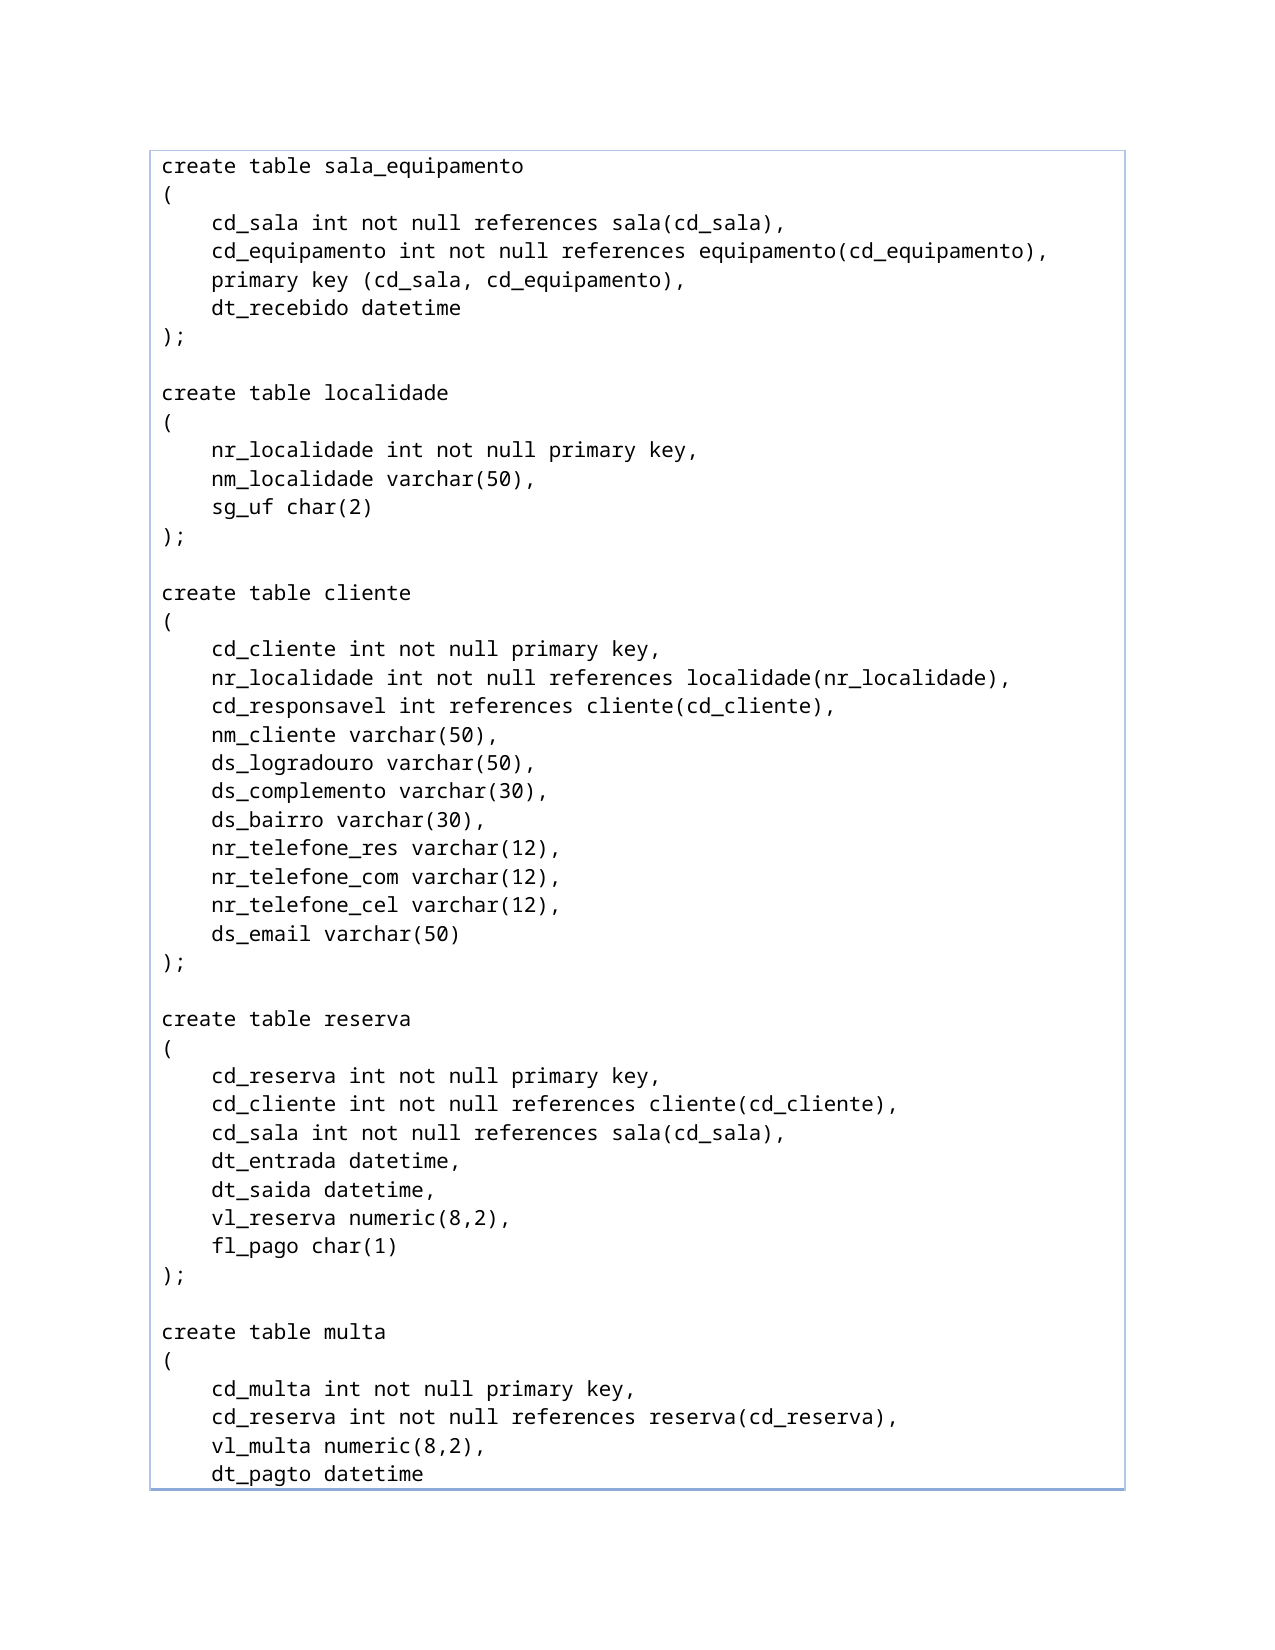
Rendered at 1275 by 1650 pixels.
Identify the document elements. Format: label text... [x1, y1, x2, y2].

table_header create table sala_equipamento ( cd_sala int not null references sala(cd_sala), cd_equipamento int not null references equipamento(cd_equipamento), primary key (cd_sala, cd_equipamento), dt_recebido datetime ); create table localidade ( nr_localidade int not null primary key, nm_localidade varchar(50), sg_uf char(2) ); create table cliente ( cd_cliente int not null primary key, nr_localidade int not null references localidade(nr_localidade), cd_responsavel int references cliente(cd_cliente), nm_cliente varchar(50), ds_logradouro varchar(50), ds_complemento varchar(30), ds_bairro varchar(30), nr_telefone_res varchar(12), nr_telefone_com varchar(12), nr_telefone_cel varchar(12), ds_email varchar(50) ); create table reserva ( cd_reserva int not null primary key, cd_cliente int not null references cliente(cd_cliente), cd_sala int not null references sala(cd_sala), dt_entrada datetime, dt_saida datetime, vl_reserva numeric(8,2), fl_pago char(1) ); create table multa ( cd_multa int not null primary key, cd_reserva int not null references reserva(cd_reserva), vl_multa numeric(8,2), dt_pagto datetime [151, 151, 1124, 1488]
